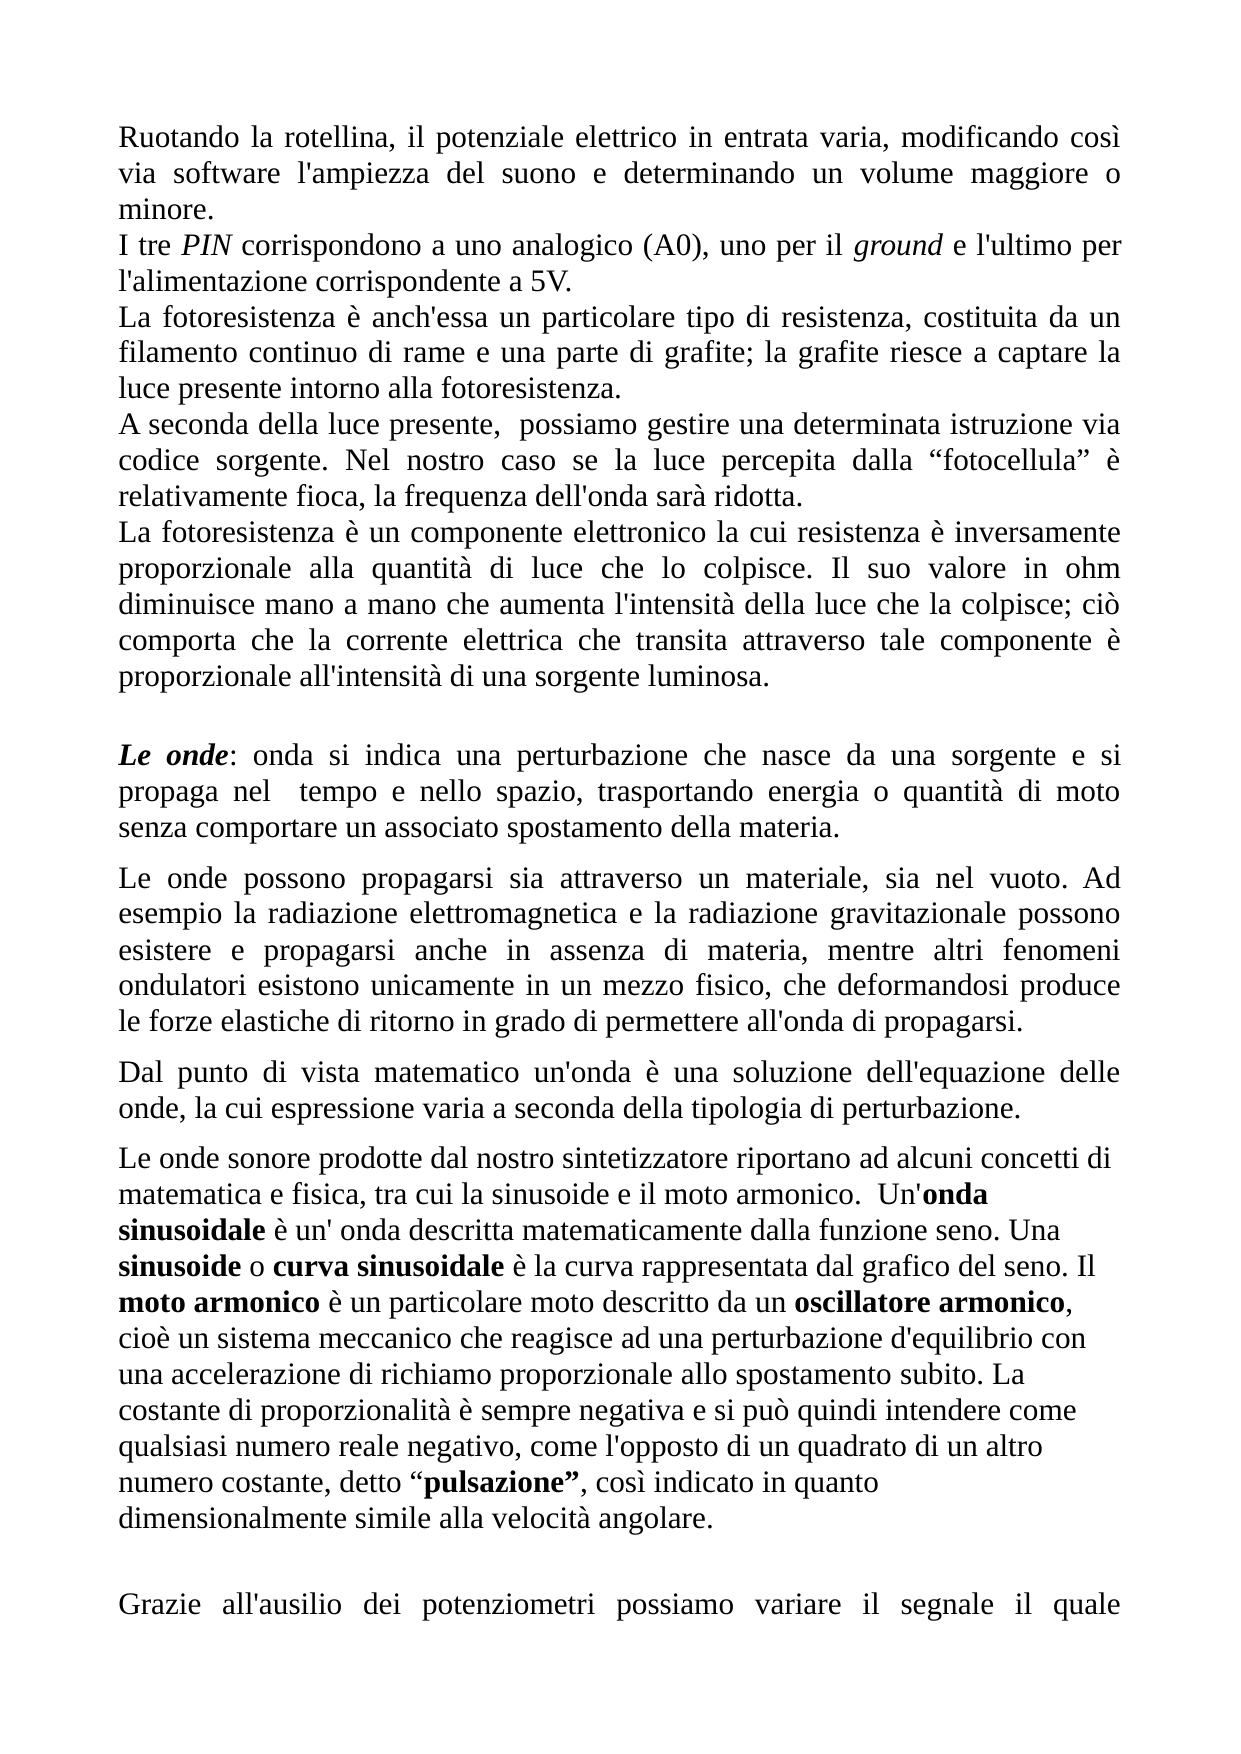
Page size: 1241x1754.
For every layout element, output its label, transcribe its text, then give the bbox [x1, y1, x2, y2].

text La fotoresistenza è anch'essa un particolare tipo di resistenza, costituita da un filamento continuo di rame e una parte di grafite; la grafite riesce a captare la luce presente intorno alla fotoresistenza. [118, 298, 1122, 406]
text A seconda della luce presente, possiamo gestire una determinata istruzione via codice sorgente. Nel nostro caso se la luce percepita dalla “fotocellula” è relativamente fioca, la frequenza dell'onda sarà ridotta. [118, 406, 1122, 513]
text Le onde sonore prodotte dal nostro sintetizzatore riportano ad alcuni concetti di matematica e fisica, tra cui la sinusoide e il moto armonico. Un'onda sinusoidale è un' onda descritta matematicamente dalla funzione seno. Una sinusoide o curva sinusoidale è la curva rappresentata dal grafico del seno. Il moto armonico è un particolare moto descritto da un oscillatore armonico, cioè un sistema meccanico che reagisce ad una perturbazione d'equilibrio con una accelerazione di richiamo proporzionale allo spostamento subito. La costante di proporzionalità è sempre negativa e si può quindi intendere come qualsiasi numero reale negativo, come l'opposto di un quadrato di un altro numero costante, detto “pulsazione”, così indicato in quanto dimensionalmente simile alla velocità angolare. [118, 1139, 1122, 1535]
text Le onde: onda si indica una perturbazione che nasce da una sorgente e si propaga nel tempo e nello spazio, trasportando energia o quantità di moto senza comportare un associato spostamento della materia. [118, 736, 1122, 844]
text La fotoresistenza è un componente elettronico la cui resistenza è inversamente proporzionale alla quantità di luce che lo colpisce. Il suo valore in ohm diminuisce mano a mano che aumenta l'intensità della luce che la colpisce; ciò comporta che la corrente elettrica che transita attraverso tale componente è proporzionale all'intensità di una sorgente luminosa. [118, 513, 1122, 693]
text I tre PIN corrispondono a uno analogico (A0), uno per il ground e l'ultimo per l'alimentazione corrispondente a 5V. [118, 226, 1122, 298]
text Dal punto di vista matematico un'onda è una soluzione dell'equazione delle onde, la cui espressione varia a seconda della tipologia di perturbazione. [118, 1053, 1122, 1125]
text Le onde possono propagarsi sia attraverso un materiale, sia nel vuoto. Ad esempio la radiazione elettromagnetica e la radiazione gravitazionale possono esistere e propagarsi anche in assenza di materia, mentre altri fenomeni ondulatori esistono unicamente in un mezzo fisico, che deformandosi produce le forze elastiche di ritorno in grado di permettere all'onda di propagarsi. [118, 859, 1122, 1038]
text Ruotando la rotellina, il potenziale elettrico in entrata varia, modificando così via software l'ampiezza del suono e determinando un volume maggiore o minore. [118, 118, 1122, 226]
text Grazie all'ausilio dei potenziometri possiamo variare il segnale il quale [118, 1585, 1122, 1621]
